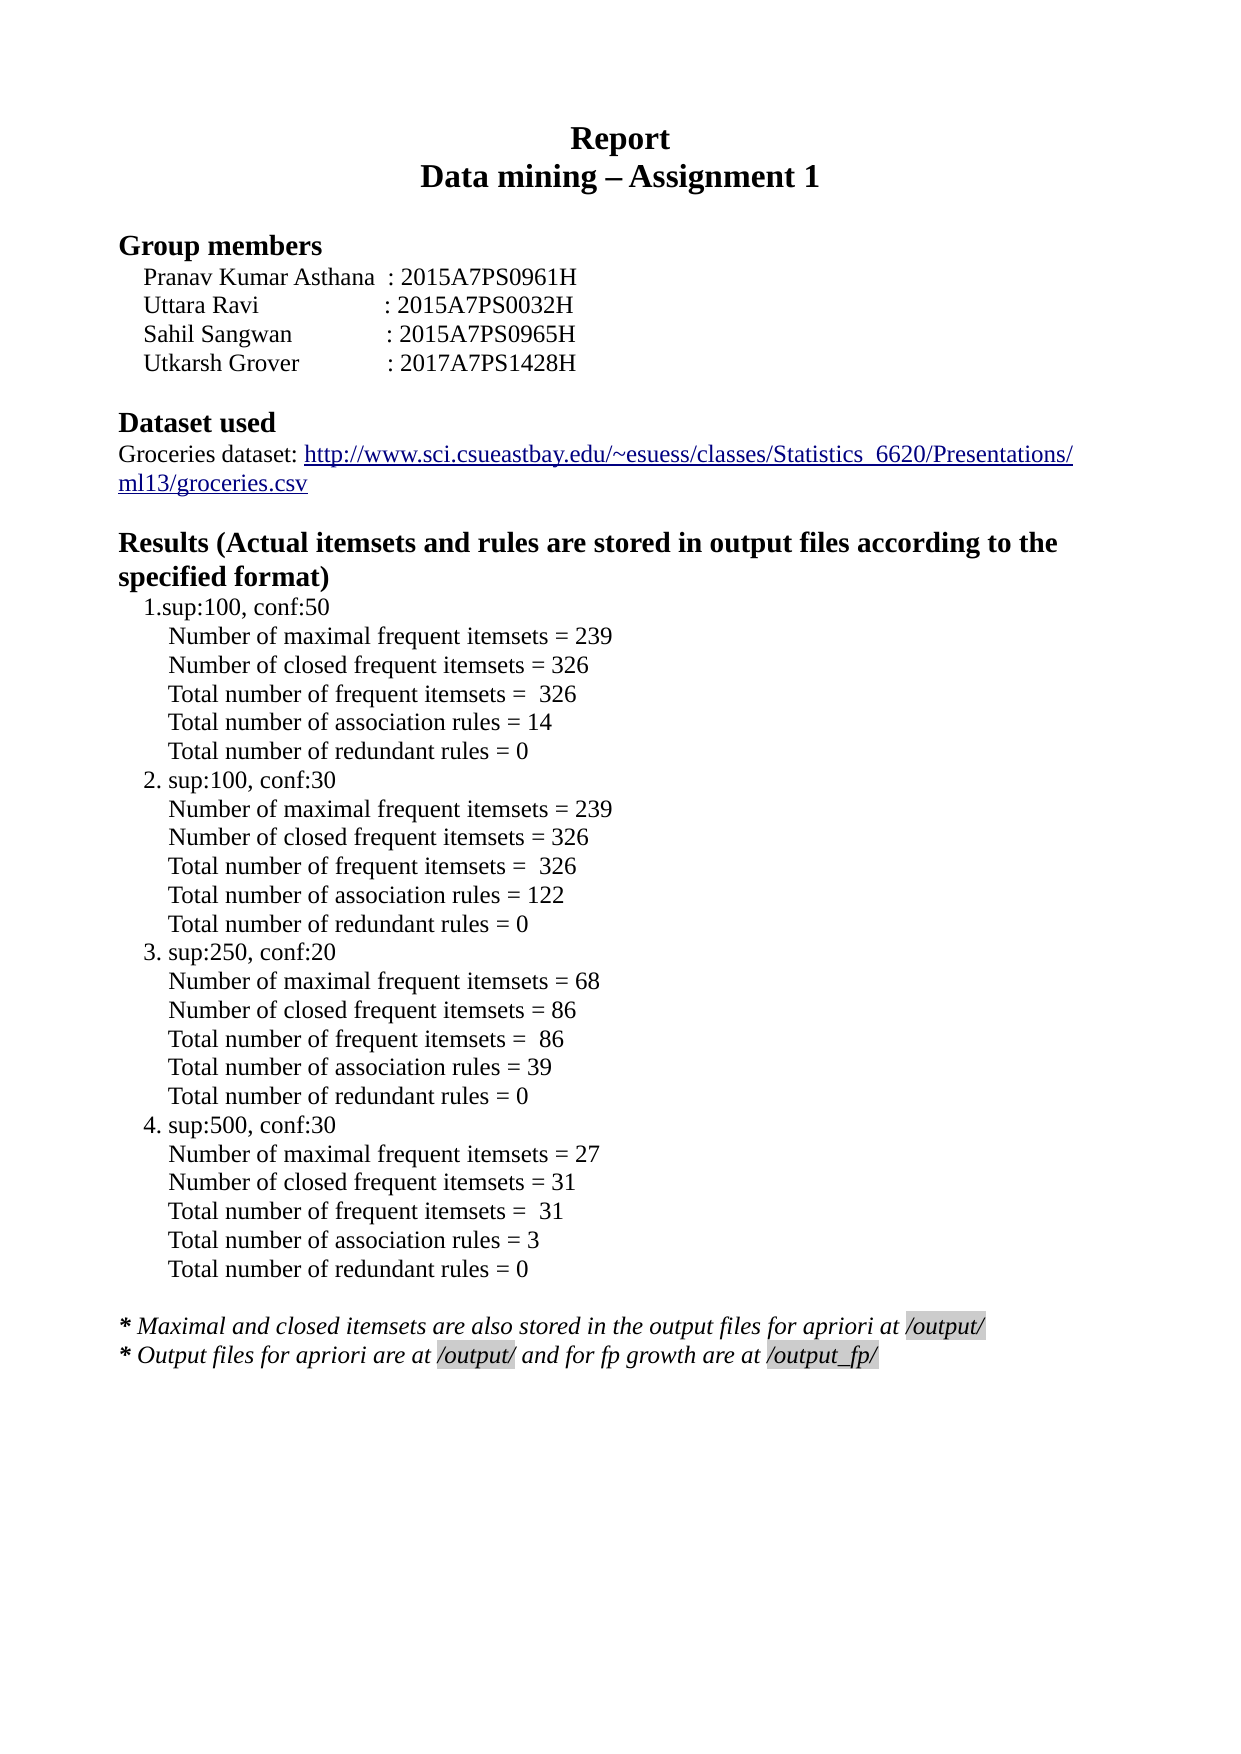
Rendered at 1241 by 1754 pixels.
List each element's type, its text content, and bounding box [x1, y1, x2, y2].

text Total number of redundant rules = 0 [118, 1254, 1122, 1282]
text * Maximal and closed itemsets are also stored in the output files for apriori at /output/ [118, 1311, 1122, 1340]
text Pranav Kumar Asthana : 2015A7PS0961H [118, 262, 1122, 291]
text Number of maximal frequent itemsets = 239 [118, 621, 1122, 650]
text Sahil Sangwan : 2015A7PS0965H [118, 319, 1122, 348]
text Uttara Ravi : 2015A7PS0032H [118, 291, 1122, 319]
text Number of closed frequent itemsets = 326 [118, 822, 1122, 851]
text Number of closed frequent itemsets = 86 [118, 995, 1122, 1024]
text Report [118, 118, 1122, 156]
text 1.sup:100, conf:50 [118, 592, 1122, 621]
text Number of closed frequent itemsets = 31 [118, 1167, 1122, 1196]
text Utkarsh Grover : 2017A7PS1428H [118, 348, 1122, 377]
text Number of maximal frequent itemsets = 68 [118, 966, 1122, 995]
text * Output files for apriori are at /output/ and for fp growth are at /output_fp/ [118, 1340, 1122, 1369]
text Group members [118, 228, 1122, 262]
text Total number of redundant rules = 0 [118, 736, 1122, 765]
text Total number of association rules = 39 [118, 1052, 1122, 1081]
text 3. sup:250, conf:20 [118, 937, 1122, 966]
text Data mining – Assignment 1 [118, 156, 1122, 195]
text 2. sup:100, conf:30 [118, 765, 1122, 794]
text Groceries dataset: http://www.sci.csueastbay.edu/~esuess/classes/Statistics_6620/Presentations/ml13/groceries.csv [118, 439, 1122, 497]
text Number of maximal frequent itemsets = 239 [118, 794, 1122, 822]
text Number of maximal frequent itemsets = 27 [118, 1139, 1122, 1167]
text Total number of frequent itemsets = 326 [118, 851, 1122, 880]
text Total number of redundant rules = 0 [118, 1081, 1122, 1110]
text Total number of association rules = 122 [118, 880, 1122, 909]
text Results (Actual itemsets and rules are stored in output files according to the specified format) [118, 525, 1122, 592]
text Total number of redundant rules = 0 [118, 909, 1122, 937]
text 4. sup:500, conf:30 [118, 1110, 1122, 1139]
text Total number of frequent itemsets = 31 [118, 1196, 1122, 1225]
text Total number of association rules = 14 [118, 707, 1122, 736]
text Total number of association rules = 3 [118, 1225, 1122, 1254]
text Total number of frequent itemsets = 86 [118, 1024, 1122, 1052]
text Number of closed frequent itemsets = 326 [118, 650, 1122, 679]
text Dataset used [118, 406, 1122, 439]
text Total number of frequent itemsets = 326 [118, 679, 1122, 707]
